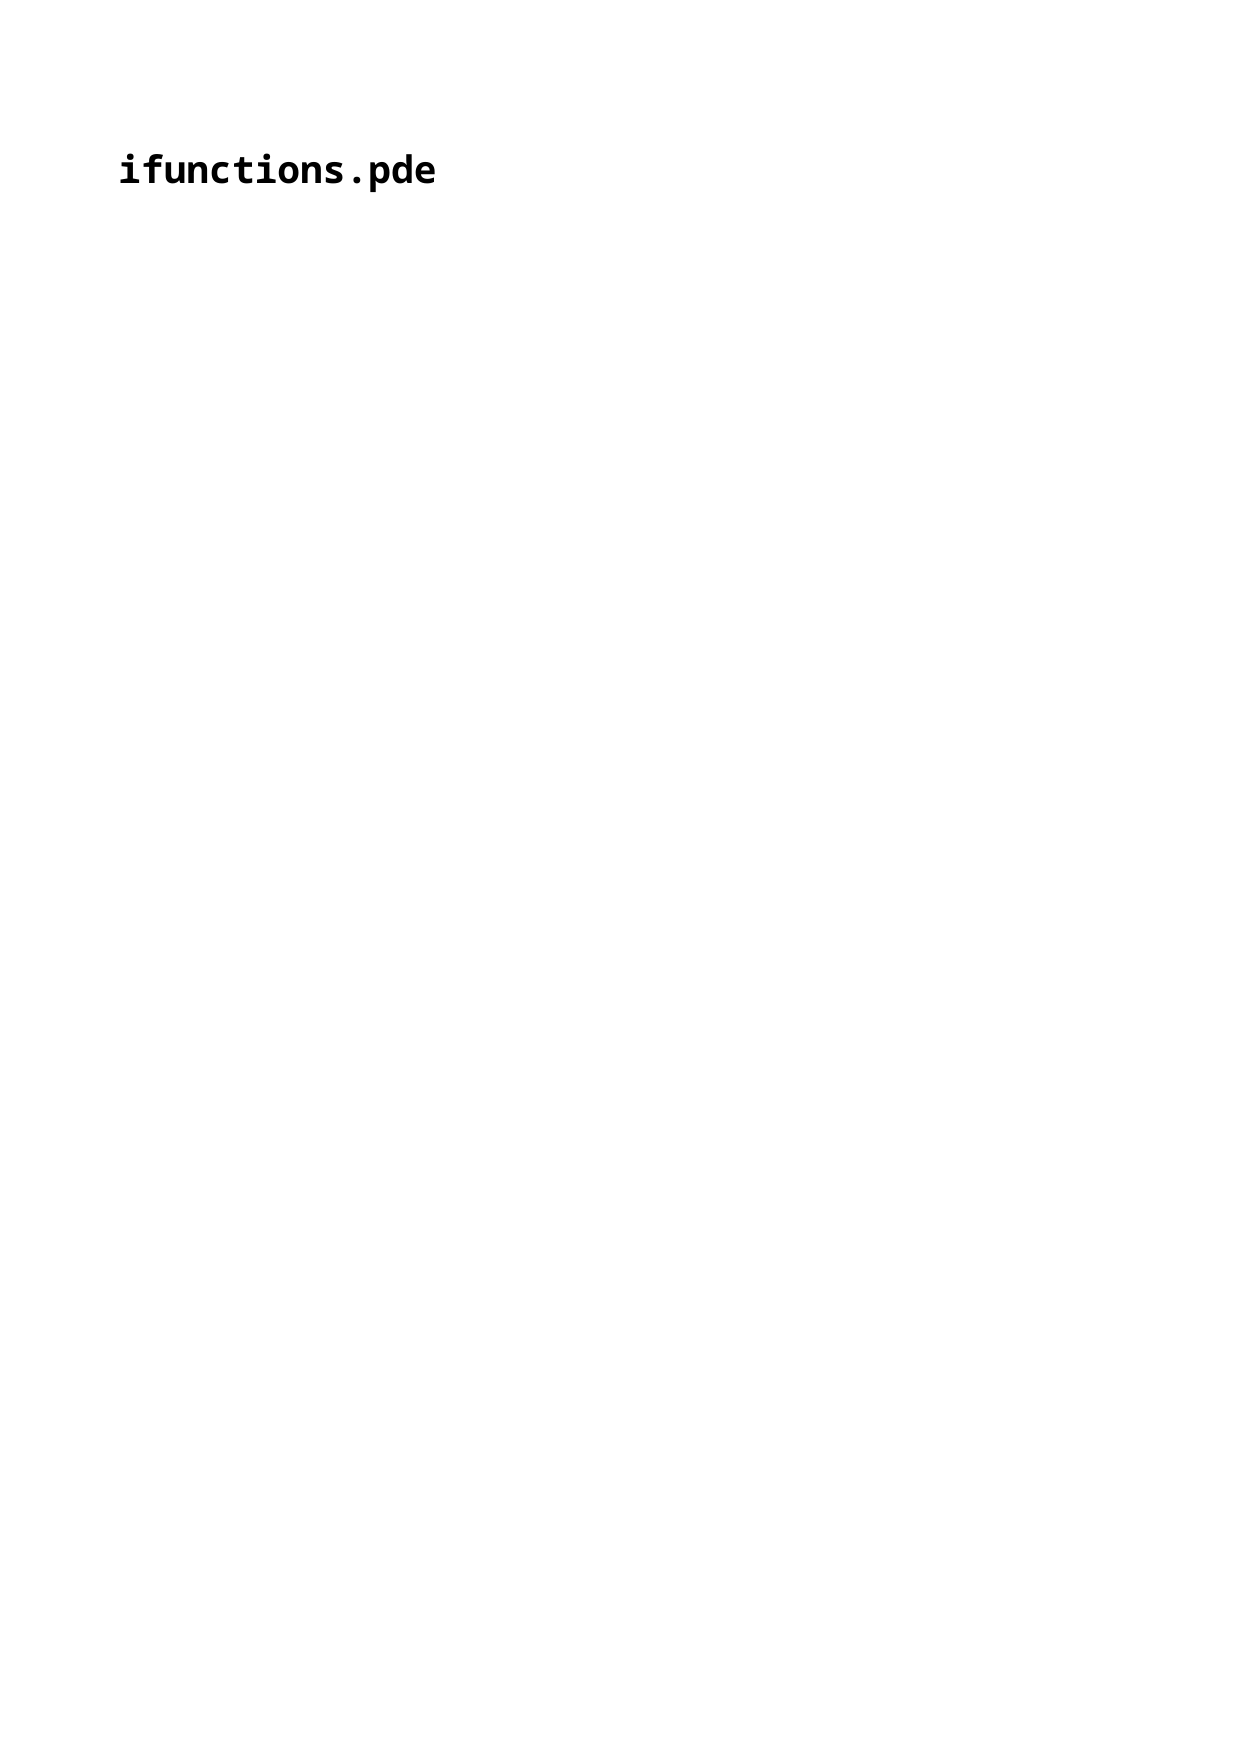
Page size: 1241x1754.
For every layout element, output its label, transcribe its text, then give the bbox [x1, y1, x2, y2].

subtitle ifunctions.pde [118, 143, 1122, 195]
